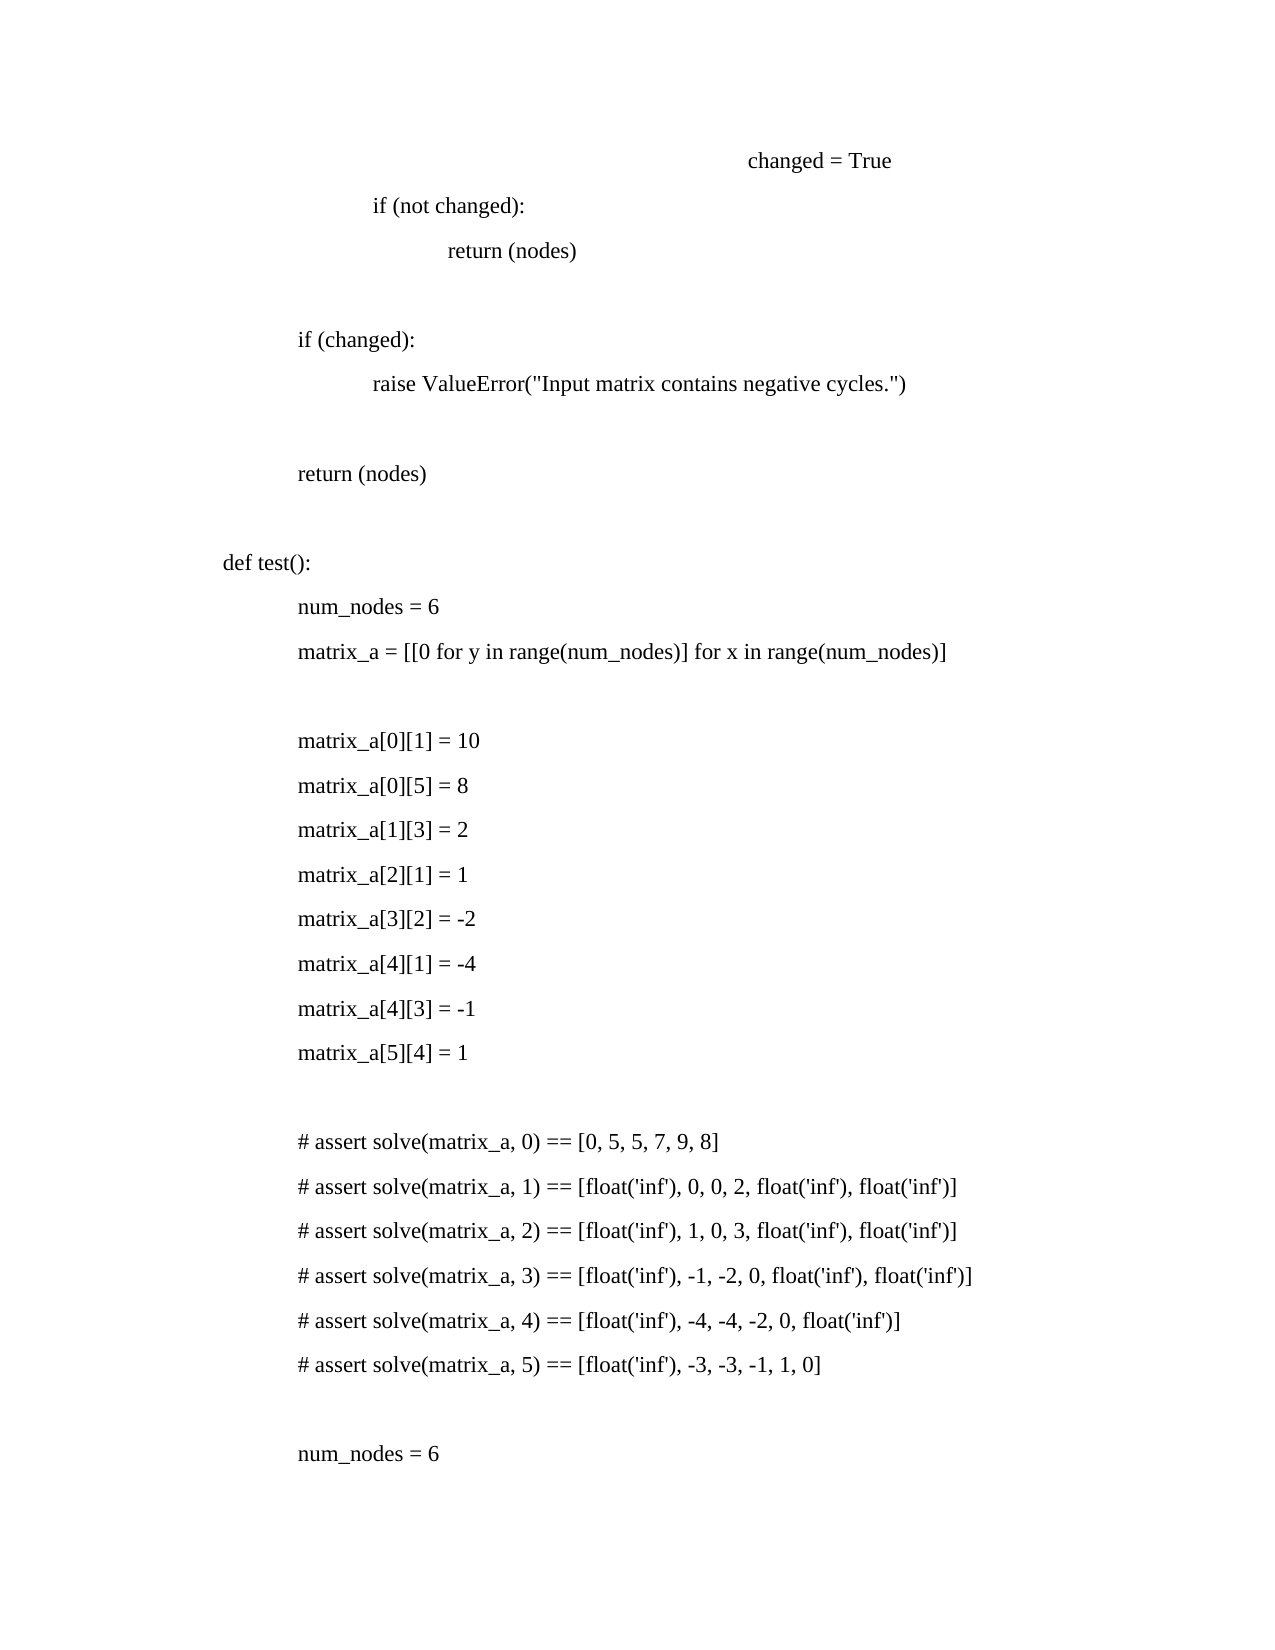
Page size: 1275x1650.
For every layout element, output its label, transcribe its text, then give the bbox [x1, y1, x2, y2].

list matrix_a[0][1] = 10 [223, 727, 1127, 753]
list matrix_a = [[0 for y in range(num_nodes)] for x in range(num_nodes)] [223, 638, 1127, 664]
list matrix_a[3][2] = -2 [223, 906, 1127, 932]
list if (changed): [223, 326, 1127, 352]
list matrix_a[2][1] = 1 [223, 861, 1127, 887]
list matrix_a[4][1] = -4 [223, 950, 1127, 976]
list # assert solve(matrix_a, 2) == [float('inf'), 1, 0, 3, float('inf'), float('inf')] [223, 1218, 1127, 1244]
list # assert solve(matrix_a, 4) == [float('inf'), -4, -4, -2, 0, float('inf')] [223, 1307, 1127, 1333]
list return (nodes) [223, 237, 1127, 263]
list matrix_a[1][3] = 2 [223, 816, 1127, 843]
list # assert solve(matrix_a, 1) == [float('inf'), 0, 0, 2, float('inf'), float('inf')] [223, 1173, 1127, 1199]
list num_nodes = 6 [223, 1441, 1127, 1467]
list # assert solve(matrix_a, 0) == [0, 5, 5, 7, 9, 8] [223, 1128, 1127, 1155]
list return (nodes) [223, 460, 1127, 486]
list changed = True [223, 148, 1127, 174]
list if (not changed): [223, 192, 1127, 218]
list matrix_a[5][4] = 1 [223, 1039, 1127, 1066]
list raise ValueError("Input matrix contains negative cycles.") [223, 371, 1127, 397]
list # assert solve(matrix_a, 5) == [float('inf'), -3, -3, -1, 1, 0] [223, 1351, 1127, 1378]
list num_nodes = 6 [223, 593, 1127, 620]
list def test(): [223, 549, 1127, 575]
list matrix_a[4][3] = -1 [223, 995, 1127, 1021]
list # assert solve(matrix_a, 3) == [float('inf'), -1, -2, 0, float('inf'), float('inf')] [223, 1262, 1127, 1288]
list matrix_a[0][5] = 8 [223, 772, 1127, 798]
